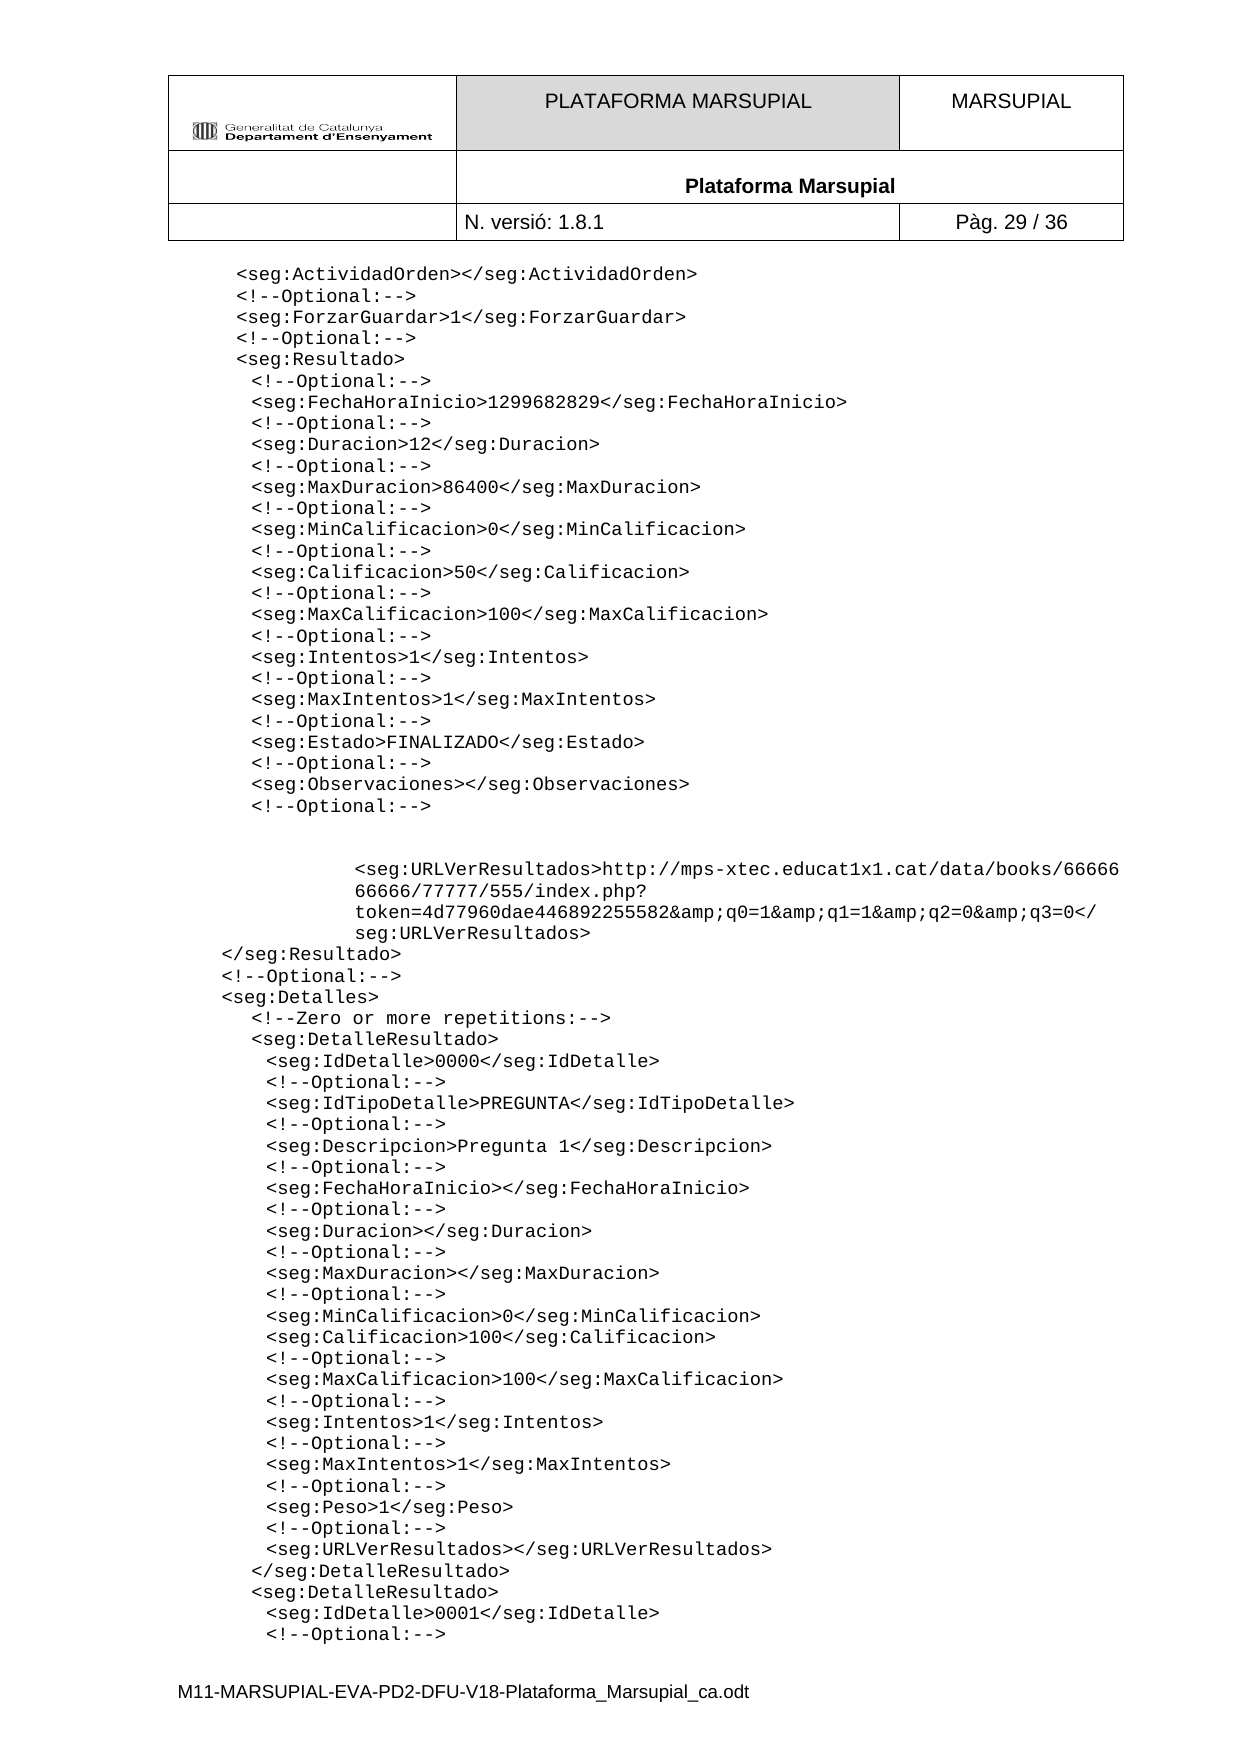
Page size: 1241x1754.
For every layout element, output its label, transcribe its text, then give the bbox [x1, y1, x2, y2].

text <seg:Duracion></seg:Duracion> [177, 1221, 1122, 1243]
text <!--Optional:--> [177, 1519, 1122, 1540]
text <seg:URLVerResultados>http://mps-xtec.educat1x1.cat/data/books/6666666666/77777/555/index.php?token=4d77960dae446892255582&amp;q0=1&amp;q1=1&amp;q2=0&amp;q3=0</seg:URLVerResultados> [177, 818, 1122, 945]
text <seg:MaxDuracion>86400</seg:MaxDuracion> [177, 478, 1122, 499]
text <seg:FechaHoraInicio></seg:FechaHoraInicio> [177, 1179, 1122, 1200]
text <!--Optional:--> [177, 1391, 1122, 1413]
text <!--Optional:--> [177, 1625, 1122, 1646]
text <!--Optional:--> [177, 669, 1122, 690]
text <!--Optional:--> [177, 711, 1122, 733]
text <!--Optional:--> [177, 1434, 1122, 1455]
text <!--Zero or more repetitions:--> [177, 1009, 1122, 1030]
text <seg:Detalles> [177, 988, 1122, 1009]
text <!--Optional:--> [177, 1073, 1122, 1094]
text <seg:Observaciones></seg:Observaciones> [177, 775, 1122, 796]
text <!--Optional:--> [177, 626, 1122, 648]
text <seg:Intentos>1</seg:Intentos> [177, 1413, 1122, 1434]
text <!--Optional:--> [177, 1158, 1122, 1179]
text <seg:Resultado> [177, 350, 1122, 371]
text <!--Optional:--> [177, 541, 1122, 563]
text <!--Optional:--> [177, 1285, 1122, 1306]
text <!--Optional:--> [177, 1243, 1122, 1264]
text <!--Optional:--> [177, 329, 1122, 350]
text <seg:Peso>1</seg:Peso> [177, 1498, 1122, 1519]
text <seg:IdDetalle>0000</seg:IdDetalle> [177, 1051, 1122, 1073]
text <seg:Calificacion>100</seg:Calificacion> [177, 1328, 1122, 1349]
text <!--Optional:--> [177, 371, 1122, 393]
text <seg:IdTipoDetalle>PREGUNTA</seg:IdTipoDetalle> [177, 1094, 1122, 1115]
text <!--Optional:--> [177, 584, 1122, 605]
text <seg:MinCalificacion>0</seg:MinCalificacion> [177, 1306, 1122, 1328]
text <seg:MaxCalificacion>100</seg:MaxCalificacion> [177, 1370, 1122, 1391]
text <seg:MinCalificacion>0</seg:MinCalificacion> [177, 520, 1122, 541]
text <!--Optional:--> [177, 499, 1122, 520]
text <seg:MaxIntentos>1</seg:MaxIntentos> [177, 690, 1122, 711]
text <!--Optional:--> [177, 1200, 1122, 1221]
text <seg:IdDetalle>0001</seg:IdDetalle> [177, 1604, 1122, 1625]
text <seg:MaxIntentos>1</seg:MaxIntentos> [177, 1455, 1122, 1476]
text <!--Optional:--> [177, 1476, 1122, 1498]
text <!--Optional:--> [177, 1349, 1122, 1370]
text <seg:Duracion>12</seg:Duracion> [177, 435, 1122, 456]
text <seg:Intentos>1</seg:Intentos> [177, 648, 1122, 669]
text </seg:Resultado> [177, 945, 1122, 966]
text <!--Optional:--> [177, 1115, 1122, 1136]
text <seg:ActividadOrden></seg:ActividadOrden> [177, 265, 1122, 286]
text <!--Optional:--> [177, 754, 1122, 775]
text <seg:Estado>FINALIZADO</seg:Estado> [177, 733, 1122, 754]
text </seg:DetalleResultado> [177, 1561, 1122, 1583]
text <seg:Descripcion>Pregunta 1</seg:Descripcion> [177, 1136, 1122, 1158]
text <!--Optional:--> [177, 286, 1122, 308]
text <seg:ForzarGuardar>1</seg:ForzarGuardar> [177, 308, 1122, 329]
text <!--Optional:--> [177, 414, 1122, 435]
text <seg:URLVerResultados></seg:URLVerResultados> [177, 1540, 1122, 1561]
text <!--Optional:--> [177, 796, 1122, 818]
text <seg:DetalleResultado> [177, 1583, 1122, 1604]
text <seg:DetalleResultado> [177, 1030, 1122, 1051]
text <seg:MaxCalificacion>100</seg:MaxCalificacion> [177, 605, 1122, 626]
text <seg:MaxDuracion></seg:MaxDuracion> [177, 1264, 1122, 1285]
text <!--Optional:--> [177, 966, 1122, 988]
text <!--Optional:--> [177, 456, 1122, 478]
text <seg:Calificacion>50</seg:Calificacion> [177, 563, 1122, 584]
text <seg:FechaHoraInicio>1299682829</seg:FechaHoraInicio> [177, 393, 1122, 414]
